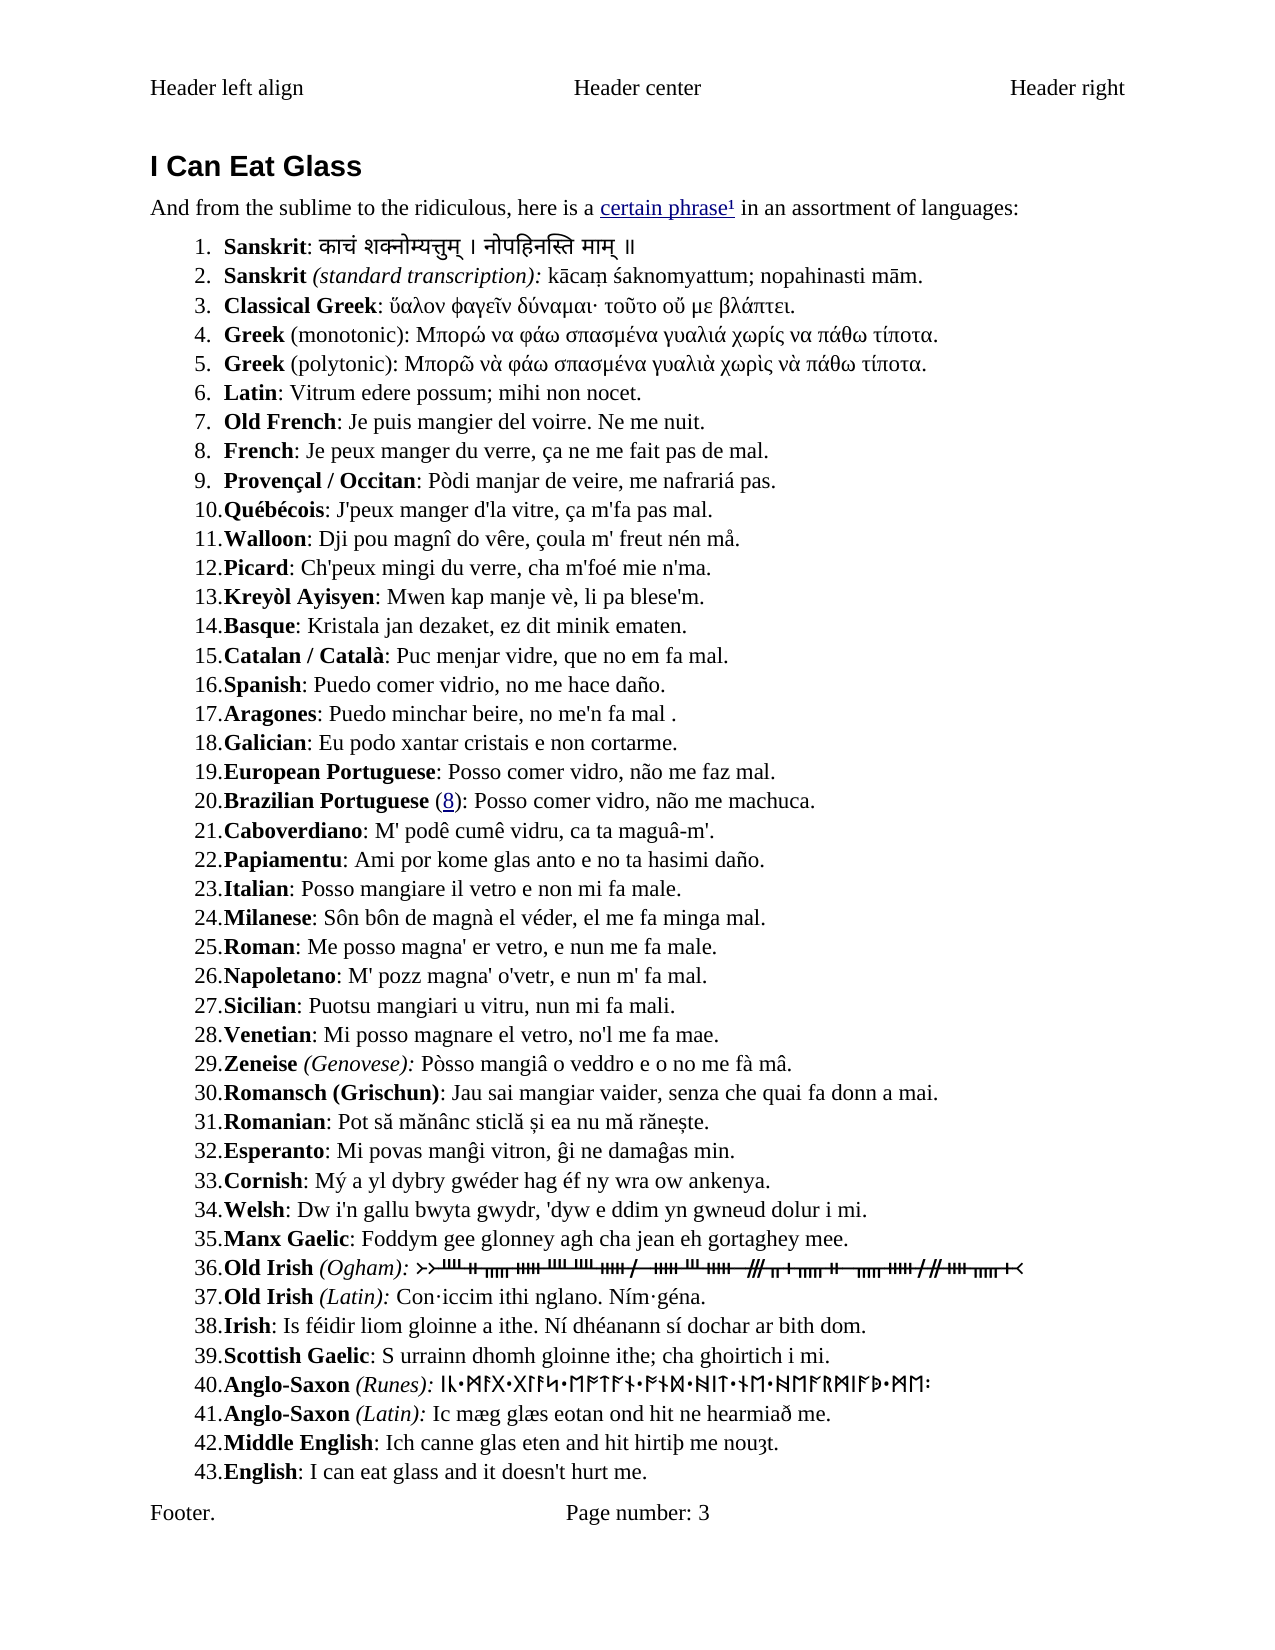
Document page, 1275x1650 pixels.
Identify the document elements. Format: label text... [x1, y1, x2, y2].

list Old Irish (Ogham): ᚛᚛ᚉᚑᚅᚔᚉᚉᚔᚋ ᚔᚈᚔ ᚍᚂᚐᚅᚑ ᚅᚔᚋᚌᚓᚅᚐ᚜ [194, 1255, 1125, 1281]
list Latin: Vitrum edere possum; mihi non nocet. [194, 380, 1125, 406]
list Romanian: Pot să mănânc sticlă și ea nu mă rănește. [194, 1109, 1125, 1135]
list Irish: Is féidir liom gloinne a ithe. Ní dhéanann sí dochar ar bith dom. [194, 1313, 1125, 1339]
list Papiamentu: Ami por kome glas anto e no ta hasimi daño. [194, 847, 1125, 872]
list Cornish: Mý a yl dybry gwéder hag éf ny wra ow ankenya. [194, 1168, 1125, 1193]
list Milanese: Sôn bôn de magnà el véder, el me fa minga mal. [194, 905, 1125, 931]
list Sanskrit (standard transcription): kācaṃ śaknomyattum; nopahinasti mām. [194, 263, 1125, 289]
list Old Irish (Latin): Con·iccim ithi nglano. Ním·géna. [194, 1284, 1125, 1310]
list Aragones: Puedo minchar beire, no me'n fa mal . [194, 701, 1125, 726]
list Provençal / Occitan: Pòdi manjar de veire, me nafrariá pas. [194, 468, 1125, 493]
list Québécois: J'peux manger d'la vitre, ça m'fa pas mal. [194, 497, 1125, 522]
list Spanish: Puedo comer vidrio, no me hace daño. [194, 672, 1125, 697]
list Zeneise (Genovese): Pòsso mangiâ o veddro e o no me fà mâ. [194, 1051, 1125, 1076]
list English: I can eat glass and it doesn't hurt me. [194, 1459, 1125, 1485]
list Romansch (Grischun): Jau sai mangiar vaider, senza che quai fa donn a mai. [194, 1080, 1125, 1106]
list European Portuguese: Posso comer vidro, não me faz mal. [194, 759, 1125, 785]
list Greek (polytonic): Μπορῶ νὰ φάω σπασμένα γυαλιὰ χωρὶς νὰ πάθω τίποτα. [194, 351, 1125, 376]
subtitle I Can Eat Glass [150, 150, 1125, 183]
list Brazilian Portuguese (8): Posso comer vidro, não me machuca. [194, 788, 1125, 814]
list Catalan / Català: Puc menjar vidre, que no em fa mal. [194, 643, 1125, 668]
list French: Je peux manger du verre, ça ne me fait pas de mal. [194, 438, 1125, 464]
list Walloon: Dji pou magnî do vêre, çoula m' freut nén må. [194, 526, 1125, 551]
list Welsh: Dw i'n gallu bwyta gwydr, 'dyw e ddim yn gwneud dolur i mi. [194, 1197, 1125, 1222]
list Italian: Posso mangiare il vetro e non mi fa male. [194, 876, 1125, 901]
list Roman: Me posso magna' er vetro, e nun me fa male. [194, 934, 1125, 960]
list Middle English: Ich canne glas eten and hit hirtiþ me nouȝt. [194, 1430, 1125, 1456]
list Manx Gaelic: Foddym gee glonney agh cha jean eh gortaghey mee. [194, 1226, 1125, 1251]
list Venetian: Mi posso magnare el vetro, no'l me fa mae. [194, 1022, 1125, 1047]
list Classical Greek: ὕαλον ϕαγεῖν δύναμαι· τοῦτο οὔ με βλάπτει. [194, 293, 1125, 318]
list Sicilian: Puotsu mangiari u vitru, nun mi fa mali. [194, 993, 1125, 1018]
list Caboverdiano: M' podê cumê vidru, ca ta maguâ-m'. [194, 818, 1125, 843]
list Basque: Kristala jan dezaket, ez dit minik ematen. [194, 613, 1125, 639]
list Greek (monotonic): Μπορώ να φάω σπασμένα γυαλιά χωρίς να πάθω τίποτα. [194, 322, 1125, 347]
list Anglo-Saxon (Latin): Ic mæg glæs eotan ond hit ne hearmiað me. [194, 1401, 1125, 1426]
text And from the sublime to the ridiculous, here is a certain phrase¹ in an assortment of languages: [150, 195, 1125, 221]
list Scottish Gaelic: S urrainn dhomh gloinne ithe; cha ghoirtich i mi. [194, 1343, 1125, 1368]
list Anglo-Saxon (Runes): ᛁᚳ᛫ᛗᚨᚷ᛫ᚷᛚᚨᛋ᛫ᛖᚩᛏᚪᚾ᛫ᚩᚾᛞ᛫ᚻᛁᛏ᛫ᚾᛖ᛫ᚻᛖᚪᚱᛗᛁᚪᚧ᛫ᛗᛖ᛬ [194, 1372, 1125, 1397]
list Sanskrit: ﻿काचं शक्नोम्यत्तुम् । नोपहिनस्ति माम् ॥ [403, 233, 1125, 260]
list Galician: Eu podo xantar cristais e non cortarme. [194, 730, 1125, 756]
list Kreyòl Ayisyen: Mwen kap manje vè, li pa blese'm. [194, 584, 1125, 610]
list Sanskrit: ﻿काचं शक्नोम्यत्तुम् । नोपहिनस्ति माम् ॥ [194, 233, 445, 260]
list Esperanto: Mi povas manĝi vitron, ĝi ne damaĝas min. [194, 1138, 1125, 1164]
list Old French: Je puis mangier del voirre. Ne me nuit. [194, 409, 1125, 435]
list Napoletano: M' pozz magna' o'vetr, e nun m' fa mal. [194, 963, 1125, 989]
list Picard: Ch'peux mingi du verre, cha m'foé mie n'ma. [194, 555, 1125, 581]
